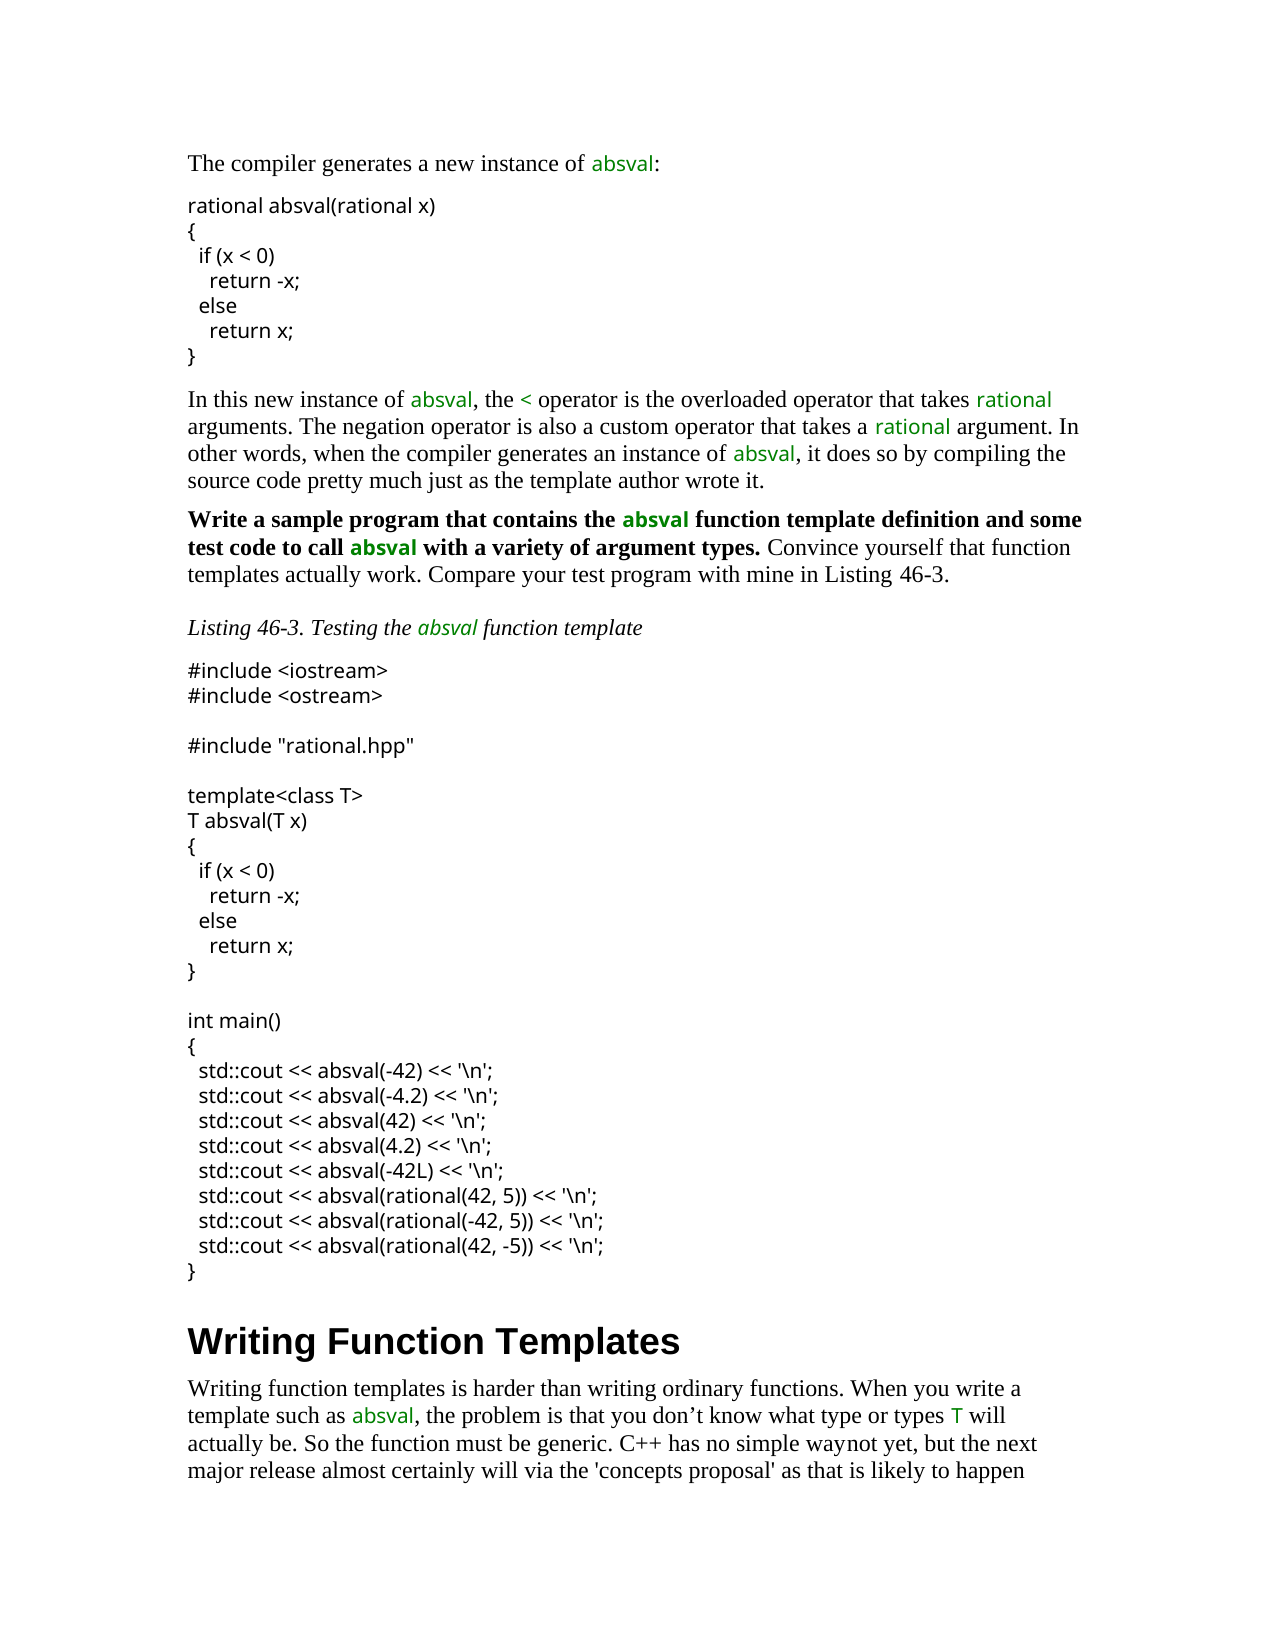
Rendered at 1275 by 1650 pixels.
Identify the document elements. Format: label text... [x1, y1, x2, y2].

text std::cout << absval(rational(42, 5)) << '\n'; [187, 1183, 1072, 1208]
text } [187, 958, 1072, 983]
text else [187, 294, 1072, 319]
text Listing 46-3. Testing the absval function template [187, 612, 1087, 642]
text { [187, 219, 1072, 244]
text Write a sample program that contains the absval function template definition and some test code to call absval with a variety of argument types. Convince yourself that function templates actually work. Compare your test program with mine in Listing 46-3. [187, 506, 1087, 587]
text rational absval(rational x) [187, 194, 1072, 219]
text return -x; [187, 269, 1072, 294]
text else [187, 908, 1072, 933]
text std::cout << absval(42) << '\n'; [187, 1108, 1072, 1133]
text return x; [187, 319, 1072, 344]
text std::cout << absval(-42) << '\n'; [187, 1058, 1072, 1083]
text std::cout << absval(-42L) << '\n'; [187, 1158, 1072, 1183]
text Writing function templates is harder than writing ordinary functions. When you write a template such as absval, the problem is that you don’t know what type or types T will actually be. So the function must be generic. C++ has no simple waynot yet, but the next major release almost certainly will via the 'concepts proposal' as that is likely to happen [187, 1375, 1087, 1483]
text T absval(T x) [187, 808, 1072, 833]
text if (x < 0) [187, 244, 1072, 269]
subtitle Writing Function Templates [187, 1321, 1087, 1363]
text #include <iostream> [187, 658, 1072, 683]
text #include "rational.hpp" [187, 733, 1072, 758]
text In this new instance of absval, the < operator is the overloaded operator that takes rational arguments. The negation operator is also a custom operator that takes a rational argument. In other words, when the compiler generates an instance of absval, it does so by compiling the source code pretty much just as the template author wrote it. [187, 385, 1087, 494]
text #include <ostream> [187, 683, 1072, 708]
text { [187, 1033, 1072, 1058]
text } [187, 1258, 1072, 1283]
text std::cout << absval(4.2) << '\n'; [187, 1133, 1072, 1158]
text int main() [187, 1008, 1072, 1033]
text template<class T> [187, 783, 1072, 808]
text std::cout << absval(rational(42, -5)) << '\n'; [187, 1233, 1072, 1258]
text return x; [187, 933, 1072, 958]
text The compiler generates a new instance of absval: [187, 150, 1087, 177]
text } [187, 344, 1072, 369]
text std::cout << absval(rational(-42, 5)) << '\n'; [187, 1208, 1072, 1233]
text return -x; [187, 883, 1072, 908]
text { [187, 833, 1072, 858]
text std::cout << absval(-4.2) << '\n'; [187, 1083, 1072, 1108]
text if (x < 0) [187, 858, 1072, 883]
